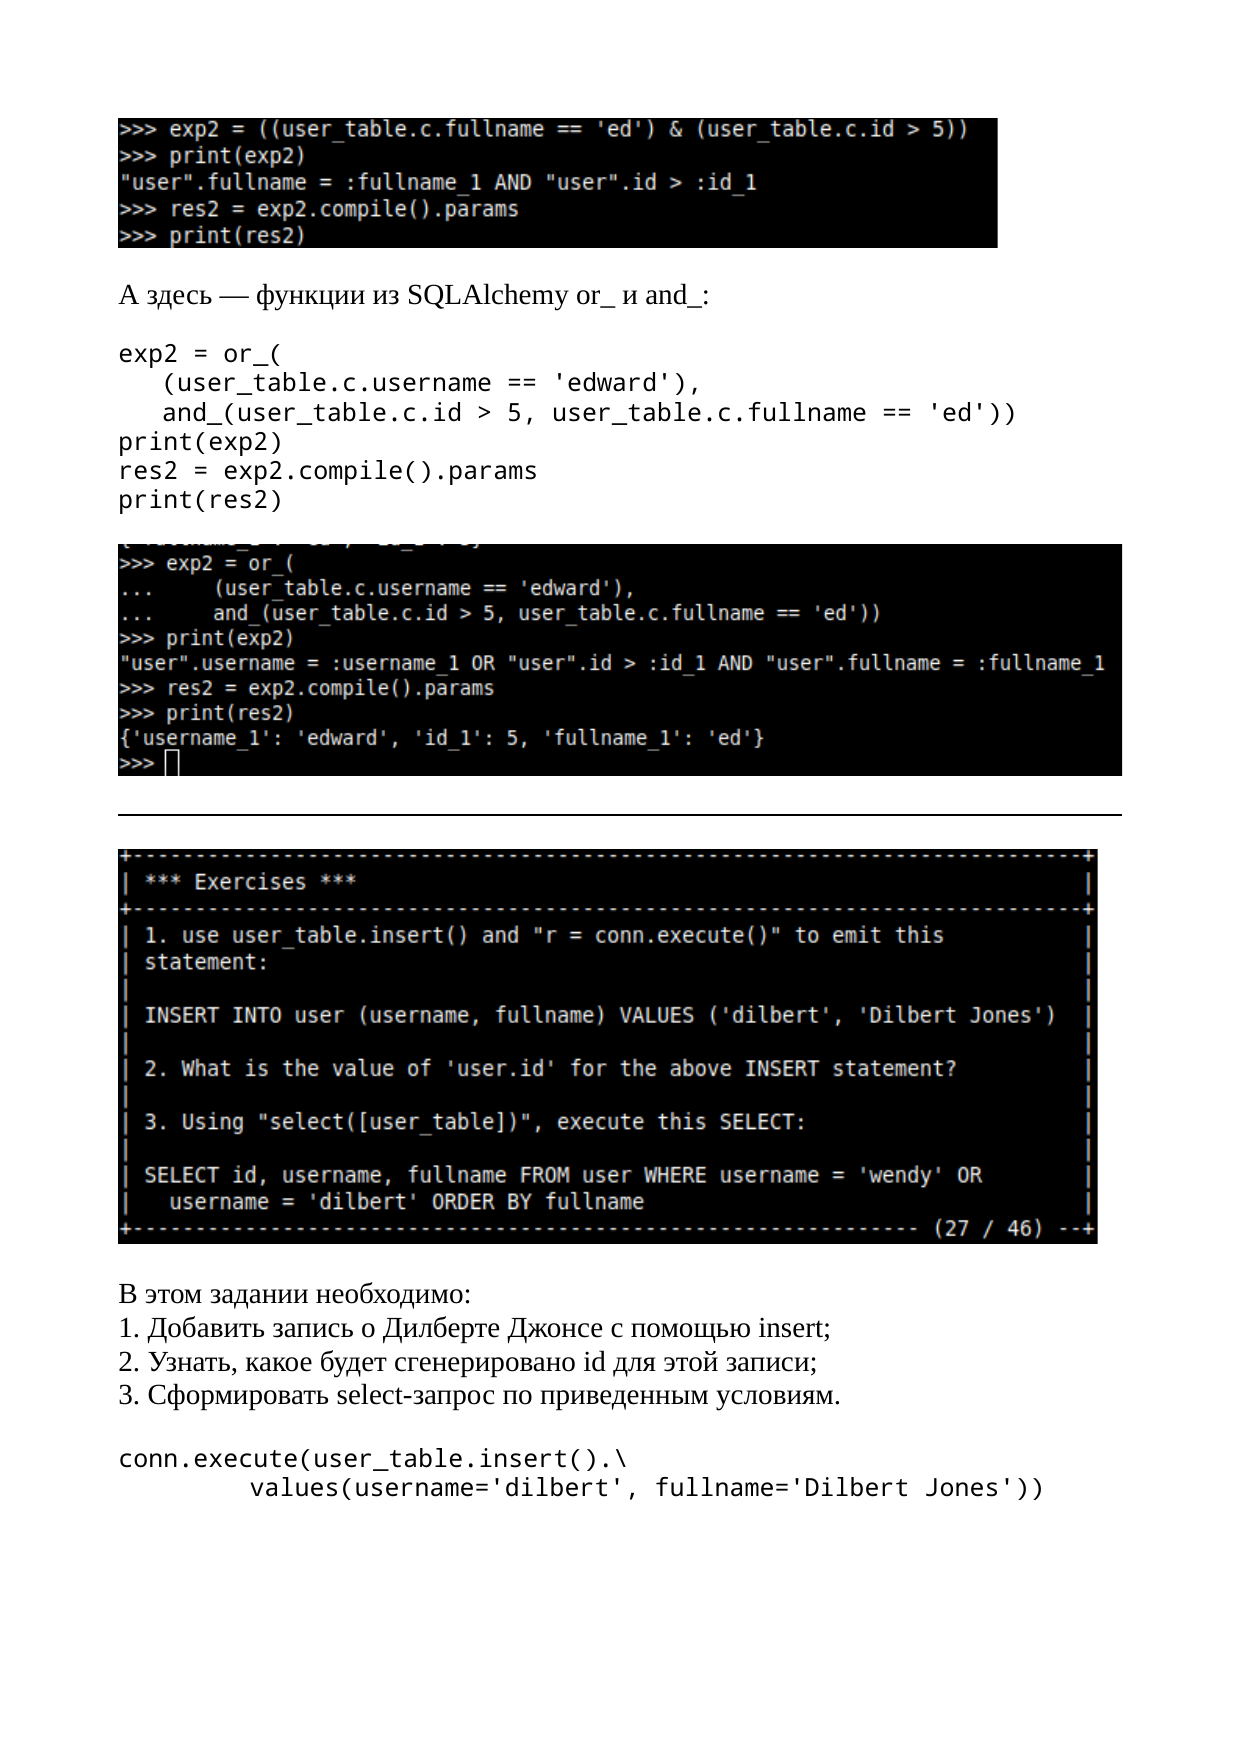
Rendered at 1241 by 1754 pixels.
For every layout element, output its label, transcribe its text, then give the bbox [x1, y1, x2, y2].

picture [118, 118, 998, 248]
text exp2 = or_( [118, 339, 1122, 369]
text А здесь — функции из SQLAlchemy or_ и and_: [118, 277, 1122, 311]
text 1. Добавить запись о Дилберте Джонсе с помощью insert; [118, 1310, 1122, 1344]
text 3. Сформировать select-запрос по приведенным условиям. [118, 1377, 1122, 1411]
text conn.execute(user_table.insert().\ [118, 1444, 1122, 1474]
text print(res2) [118, 486, 1122, 515]
text and_(user_table.c.id > 5, user_table.c.fullname == 'ed')) [118, 398, 1122, 427]
picture [118, 849, 1098, 1244]
picture [118, 544, 1123, 776]
text print(exp2) [118, 427, 1122, 456]
text В этом задании необходимо: [118, 1277, 1122, 1310]
text 2. Узнать, какое будет сгенерировано id для этой записи; [118, 1344, 1122, 1377]
text (user_table.c.username == 'edward'), [118, 369, 1122, 398]
text values(username='dilbert', fullname='Dilbert Jones')) [118, 1474, 1122, 1503]
text res2 = exp2.compile().params [118, 456, 1122, 486]
